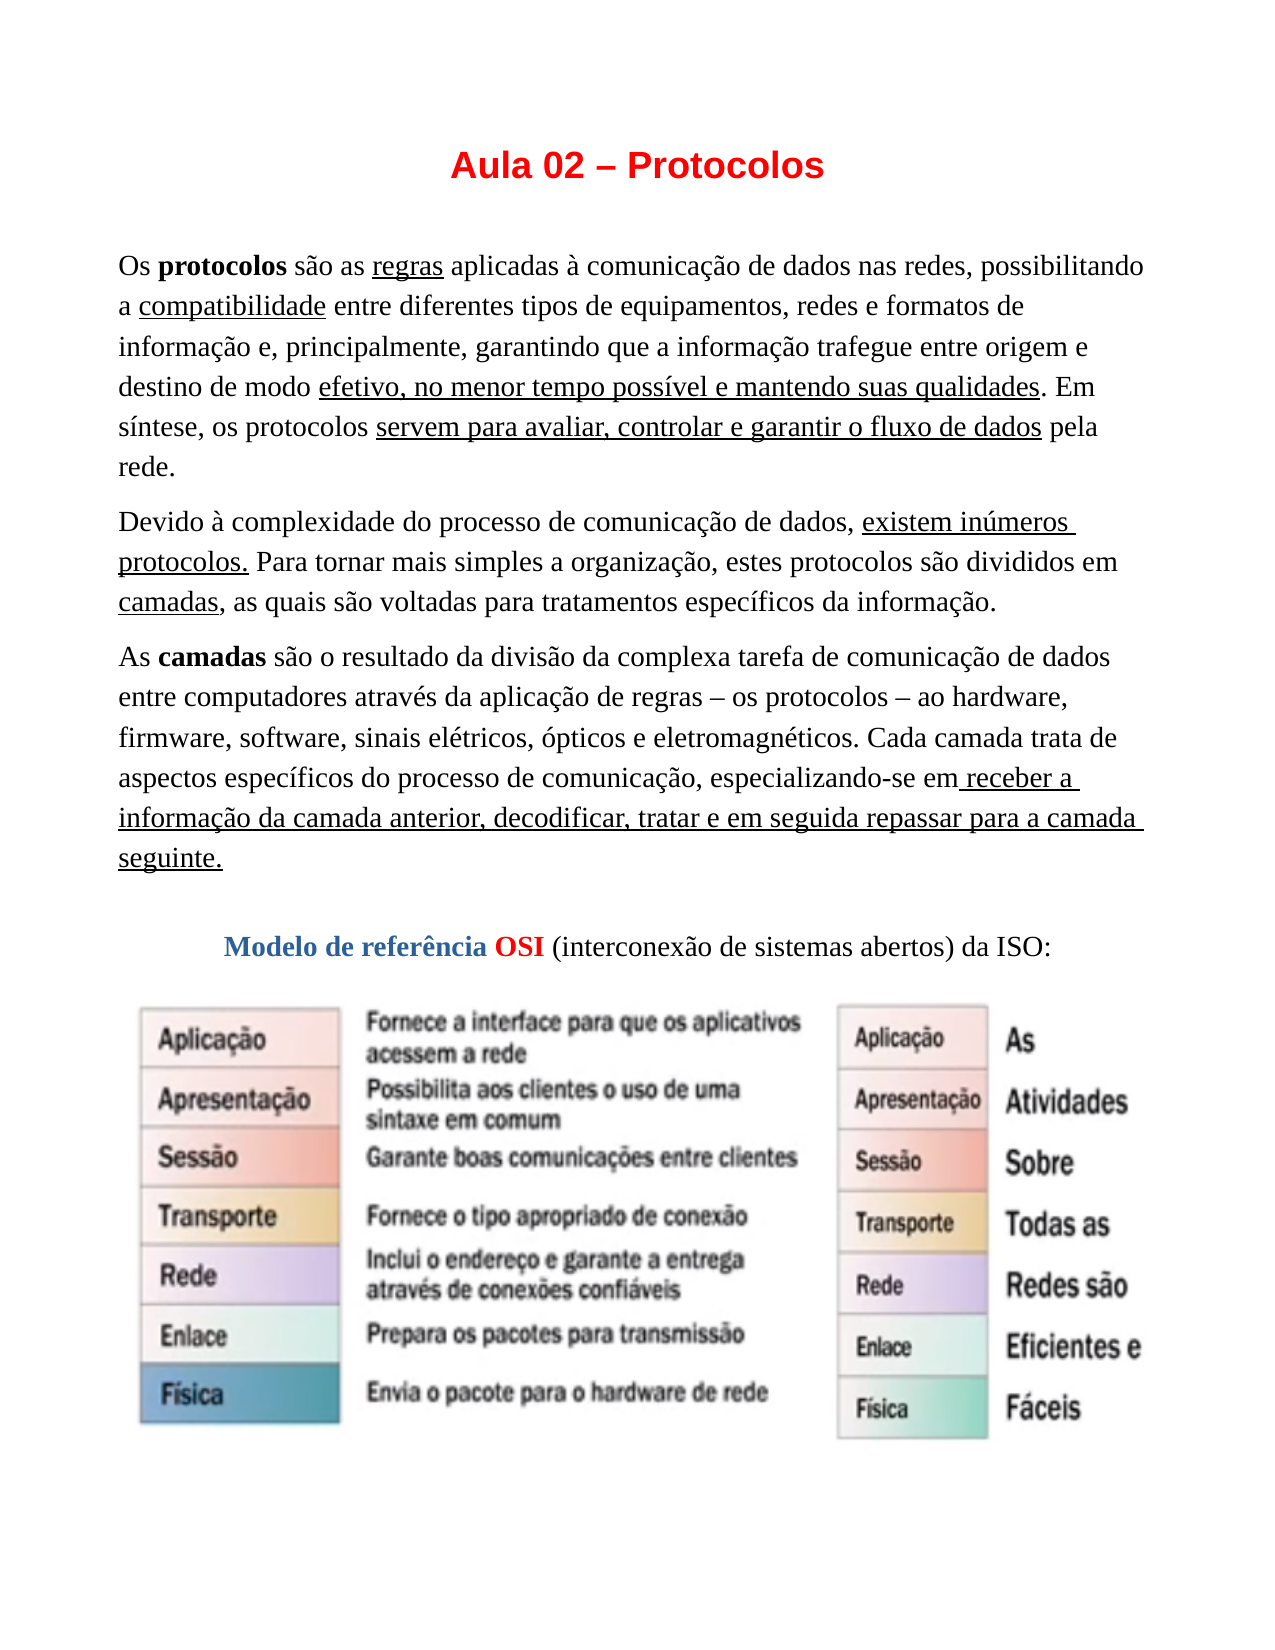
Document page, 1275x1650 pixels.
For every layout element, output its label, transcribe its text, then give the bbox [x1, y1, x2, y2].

text Modelo de referência OSI (interconexão de sistemas abertos) da ISO: [118, 929, 1157, 962]
subtitle Aula 02 – Protocolos [118, 143, 1157, 187]
picture [134, 998, 810, 1431]
text Os protocolos são as regras aplicadas à comunicação de dados nas redes, possibilitando a compatibilidade entre diferentes tipos de equipamentos, redes e formatos de informação e, principalmente, garantindo que a informação trafegue entre origem e destino de modo efetivo, no menor tempo possível e mantendo suas qualidades. Em síntese, os protocolos servem para avaliar, controlar e garantir o fluxo de dados pela rede. [118, 248, 1157, 483]
text Devido à complexidade do processo de comunicação de dados, existem inúmeros protocolos. Para tornar mais simples a organização, estes protocolos são divididos em camadas, as quais são voltadas para tratamentos específicos da informação. [118, 504, 1157, 618]
text As camadas são o resultado da divisão da complexa tarefa de comunicação de dados entre computadores através da aplicação de regras – os protocolos – ao hardware, firmware, software, sinais elétricos, ópticos e eletromagnéticos. Cada camada trata de aspectos específicos do processo de comunicação, especializando-se em receber a informação da camada anterior, decodificar, tratar e em seguida repassar para a camada seguinte. [118, 639, 1157, 908]
picture [829, 999, 1149, 1445]
